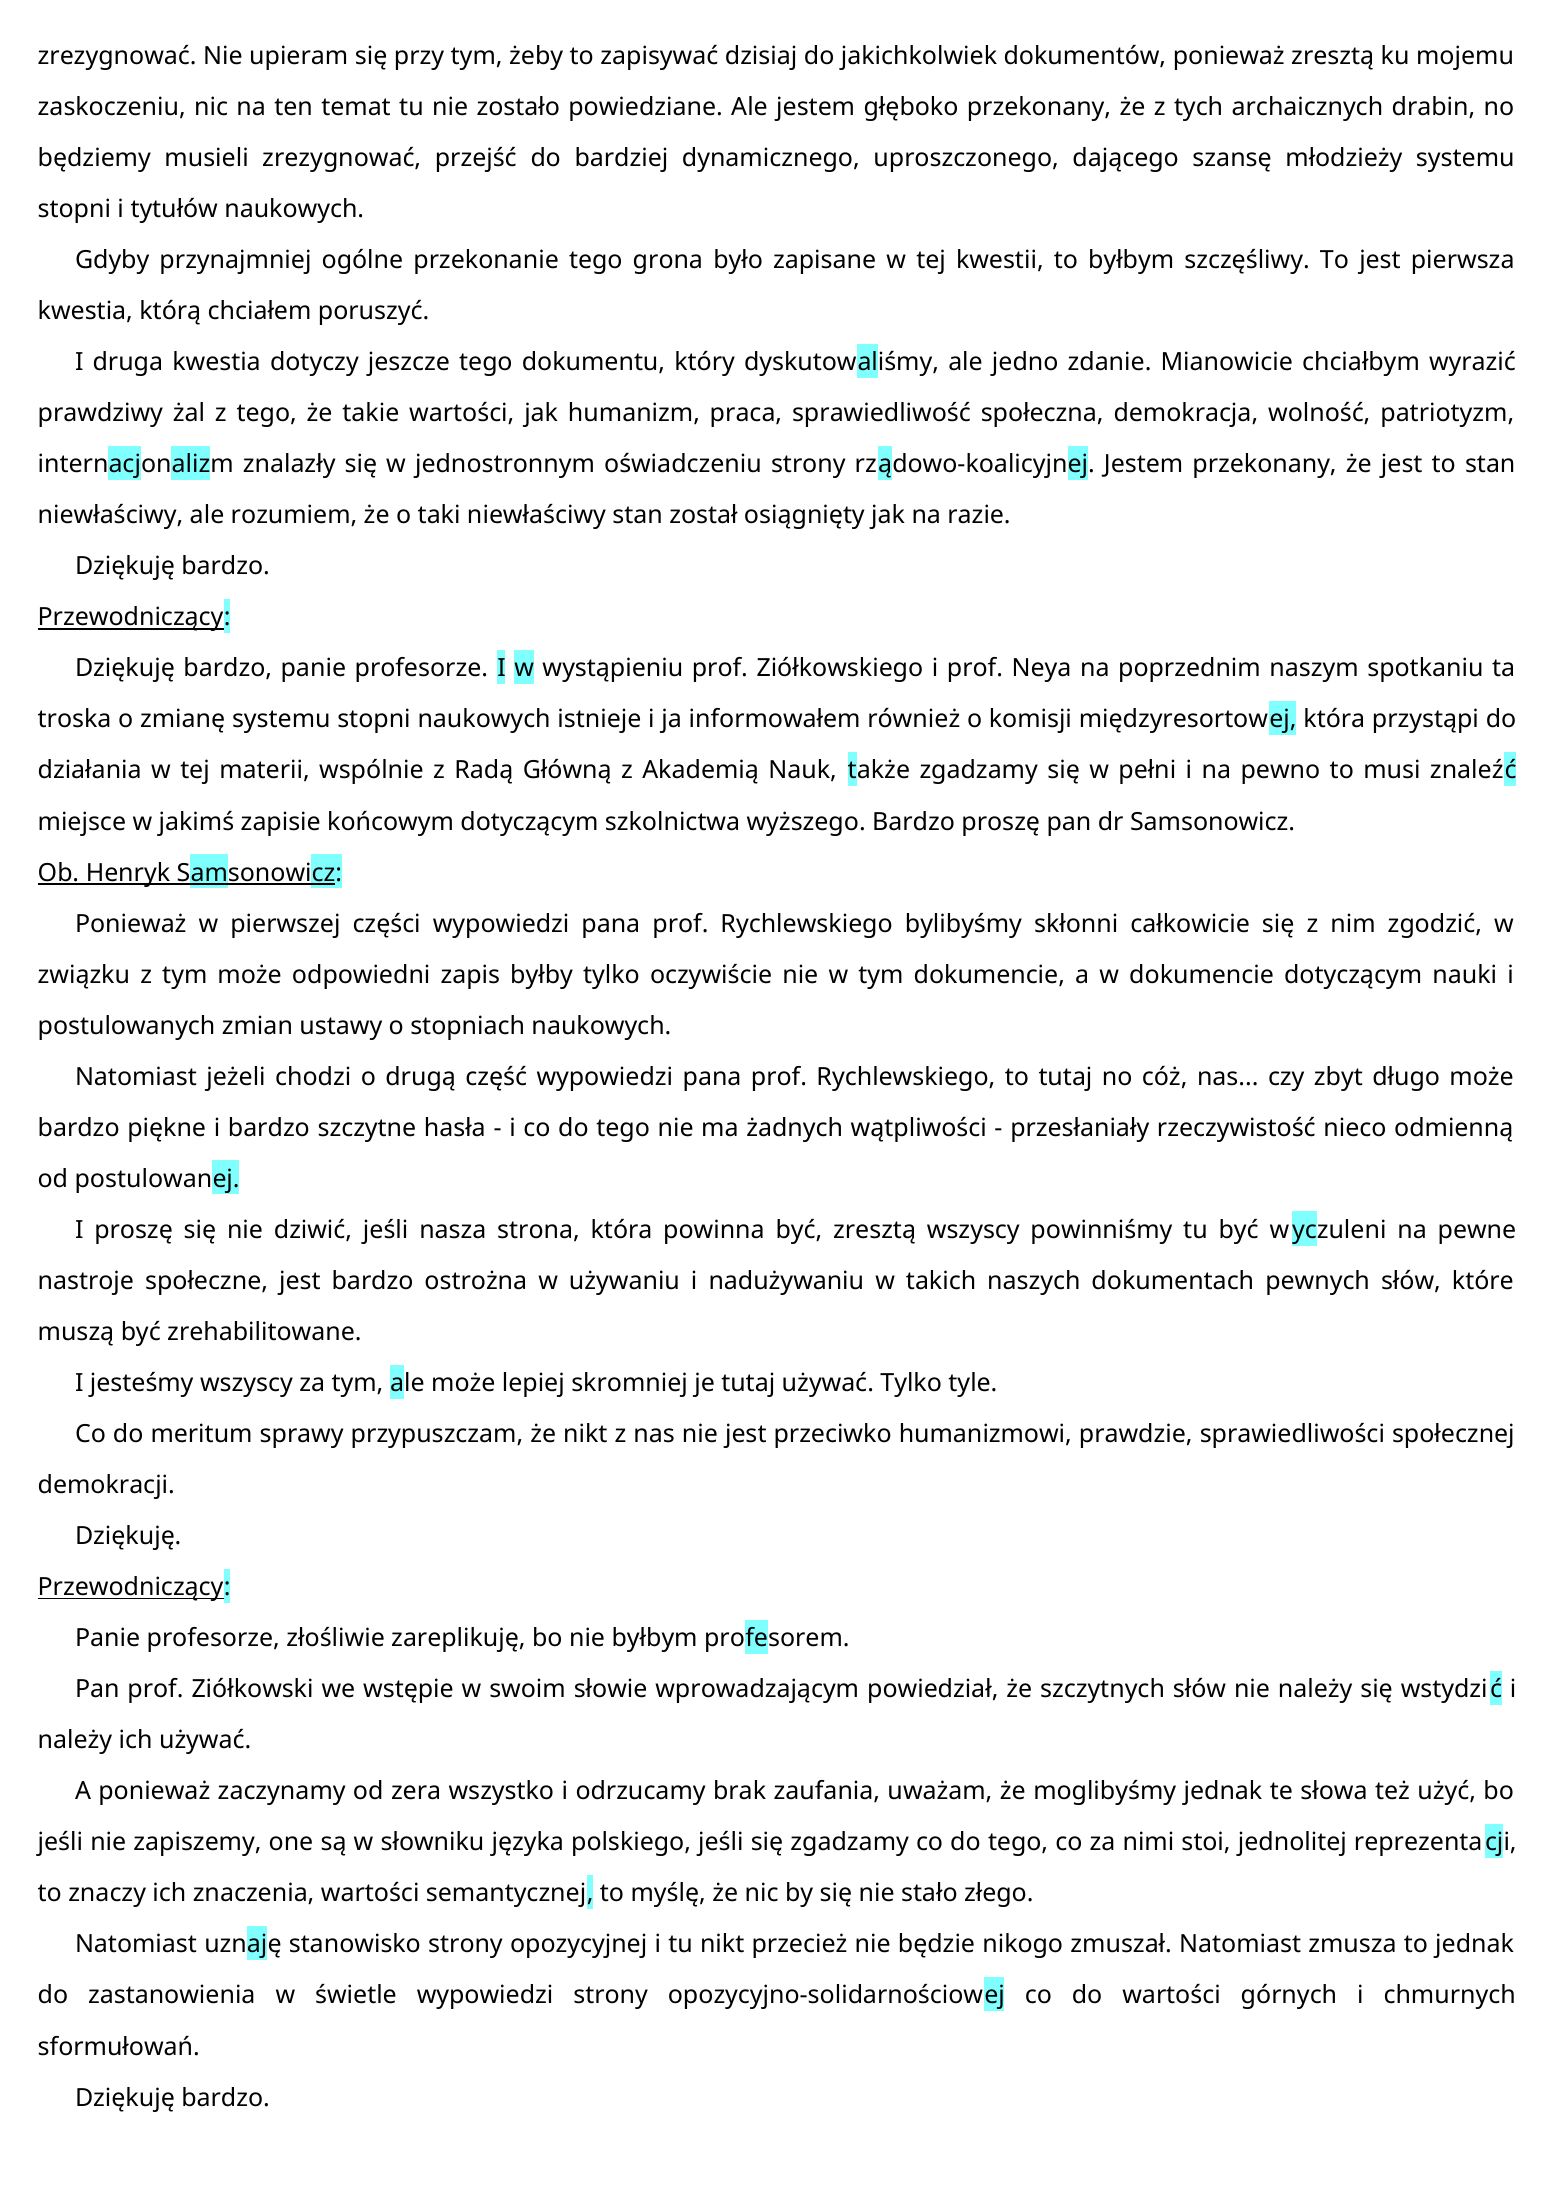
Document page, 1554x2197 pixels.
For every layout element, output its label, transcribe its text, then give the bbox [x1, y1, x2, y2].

text Dziękuję bardzo. [37, 548, 1516, 582]
text I druga kwestia dotyczy jeszcze tego dokumentu, który dyskutowaliśmy, ale jedno zdanie. Mianowicie chciałbym wyrazić prawdziwy żal z tego, że takie wartości, jak humanizm, praca, sprawiedliwość społeczna, demokracja, wolność, patriotyzm, internacjonalizm znalazły się w jednostronnym oświadczeniu strony rządowo-koalicyjnej. Jestem przekonany, że jest to stan niewłaściwy, ale rozumiem, że o taki niewłaściwy stan został osiągnięty jak na razie. [37, 344, 1516, 531]
text I proszę się nie dziwić, jeśli nasza strona, która powinna być, zresztą wszyscy powinniśmy tu być wyczuleni na pewne nastroje społeczne, jest bardzo ostrożna w używaniu i nadużywaniu w takich naszych dokumentach pewnych słów, które muszą być zrehabilitowane. [37, 1211, 1516, 1348]
text Dziękuję. [37, 1518, 1516, 1552]
text Natomiast uznaję stanowisko strony opozycyjnej i tu nikt przecież nie będzie nikogo zmuszał. Natomiast zmusza to jednak do zastanowienia w świetle wypowiedzi strony opozycyjno-solidarnościowej co do wartości górnych i chmurnych sformułowań. [37, 1926, 1516, 2062]
text Natomiast jeżeli chodzi o drugą część wypowiedzi pana prof. Rychlewskiego, to tutaj no cóż, nas... czy zbyt długo może bardzo piękne i bardzo szczytne hasła - i co do tego nie ma żadnych wątpliwości - przesłaniały rzeczywistość nieco odmienną od postulowanej. [37, 1058, 1516, 1194]
text Pan prof. Ziółkowski we wstępie w swoim słowie wprowadzającym powiedział, że szczytnych słów nie należy się wstydzić i należy ich używać. [37, 1671, 1516, 1756]
text Dziękuję bardzo. [37, 2079, 1516, 2113]
text Przewodniczący: [37, 599, 1516, 633]
text Ob. Henryk Samsonowicz: [37, 854, 1516, 888]
text Gdyby przynajmniej ogólne przekonanie tego grona było zapisane w tej kwestii, to byłbym szczęśliwy. To jest pierwsza kwestia, którą chciałem poruszyć. [37, 242, 1516, 327]
text Co do meritum sprawy przypuszczam, że nikt z nas nie jest przeciwko humanizmowi, prawdzie, sprawiedliwości społecznej demokracji. [37, 1416, 1516, 1501]
text A ponieważ zaczynamy od zera wszystko i odrzucamy brak zaufania, uważam, że moglibyśmy jednak te słowa też użyć, bo jeśli nie zapiszemy, one są w słowniku języka polskiego, jeśli się zgadzamy co do tego, co za nimi stoi, jednolitej reprezentacji, to znaczy ich znaczenia, wartości semantycznej, to myślę, że nic by się nie stało złego. [37, 1773, 1516, 1909]
text Panie profesorze, złośliwie zareplikuję, bo nie byłbym profesorem. [37, 1620, 1516, 1654]
text Ponieważ w pierwszej części wypowiedzi pana prof. Rychlewskiego bylibyśmy skłonni całkowicie się z nim zgodzić, w związku z tym może odpowiedni zapis byłby tylko oczywiście nie w tym dokumencie, a w dokumencie dotyczącym nauki i postulowanych zmian ustawy o stopniach naukowych. [37, 905, 1516, 1041]
text Przewodniczący: [37, 1569, 1516, 1603]
text zrezygnować. Nie upieram się przy tym, żeby to zapisywać dzisiaj do jakichkolwiek dokumentów, ponieważ zresztą ku mojemu zaskoczeniu, nic na ten temat tu nie zostało powiedziane. Ale jestem głęboko przekonany, że z tych archaicznych drabin, no będziemy musieli zrezygnować, przejść do bardziej dynamicznego, uproszczonego, dającego szansę młodzieży systemu stopni i tytułów naukowych. [37, 37, 1516, 225]
text I jesteśmy wszyscy za tym, ale może lepiej skromniej je tutaj używać. Tylko tyle. [37, 1364, 1516, 1399]
text Dziękuję bardzo, panie profesorze. I w wystąpieniu prof. Ziółkowskiego i prof. Neya na poprzednim naszym spotkaniu ta troska o zmianę systemu stopni naukowych istnieje i ja informowałem również o komisji międzyresortowej, która przystąpi do działania w tej materii, wspólnie z Radą Główną z Akademią Nauk, także zgadzamy się w pełni i na pewno to musi znaleźć miejsce w jakimś zapisie końcowym dotyczącym szkolnictwa wyższego. Bardzo proszę pan dr Samsonowicz. [37, 650, 1516, 837]
